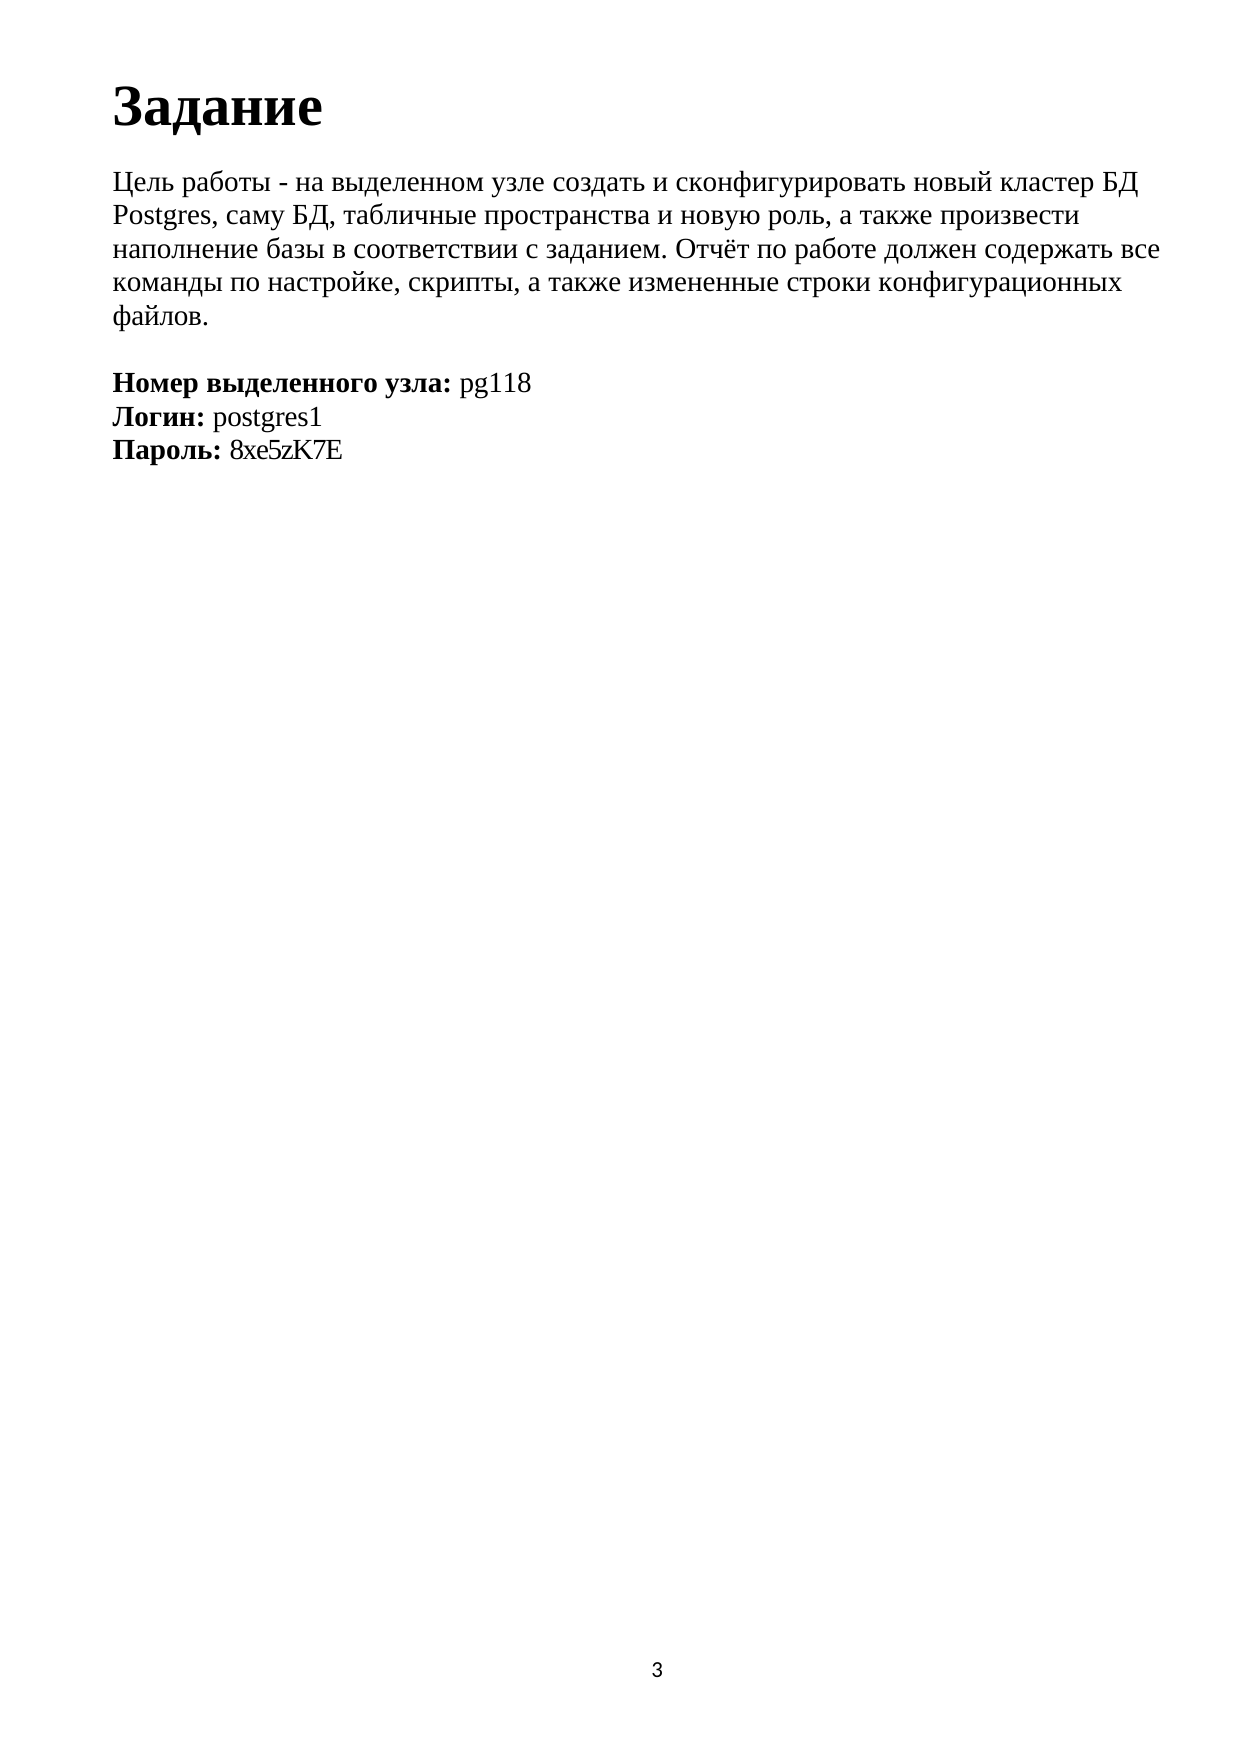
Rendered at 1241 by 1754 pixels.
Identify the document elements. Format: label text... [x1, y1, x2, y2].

subtitle Задание [112, 71, 1211, 138]
text Пароль: 8xe5zK7E [112, 432, 1211, 466]
text Логин: postgres1 [112, 399, 1211, 432]
text Цель работы - на выделенном узле создать и сконфигурировать новый кластер БД Postgres, саму БД, табличные пространства и новую роль, а также произвести [112, 164, 1211, 231]
text наполнение базы в соответствии с заданием. Отчёт по работе должен содержать все команды по настройке, скрипты, а также измененные строки конфигурационных файлов. [112, 231, 1211, 332]
subtitle Номер выделенного узла: pg118 [112, 365, 1211, 399]
